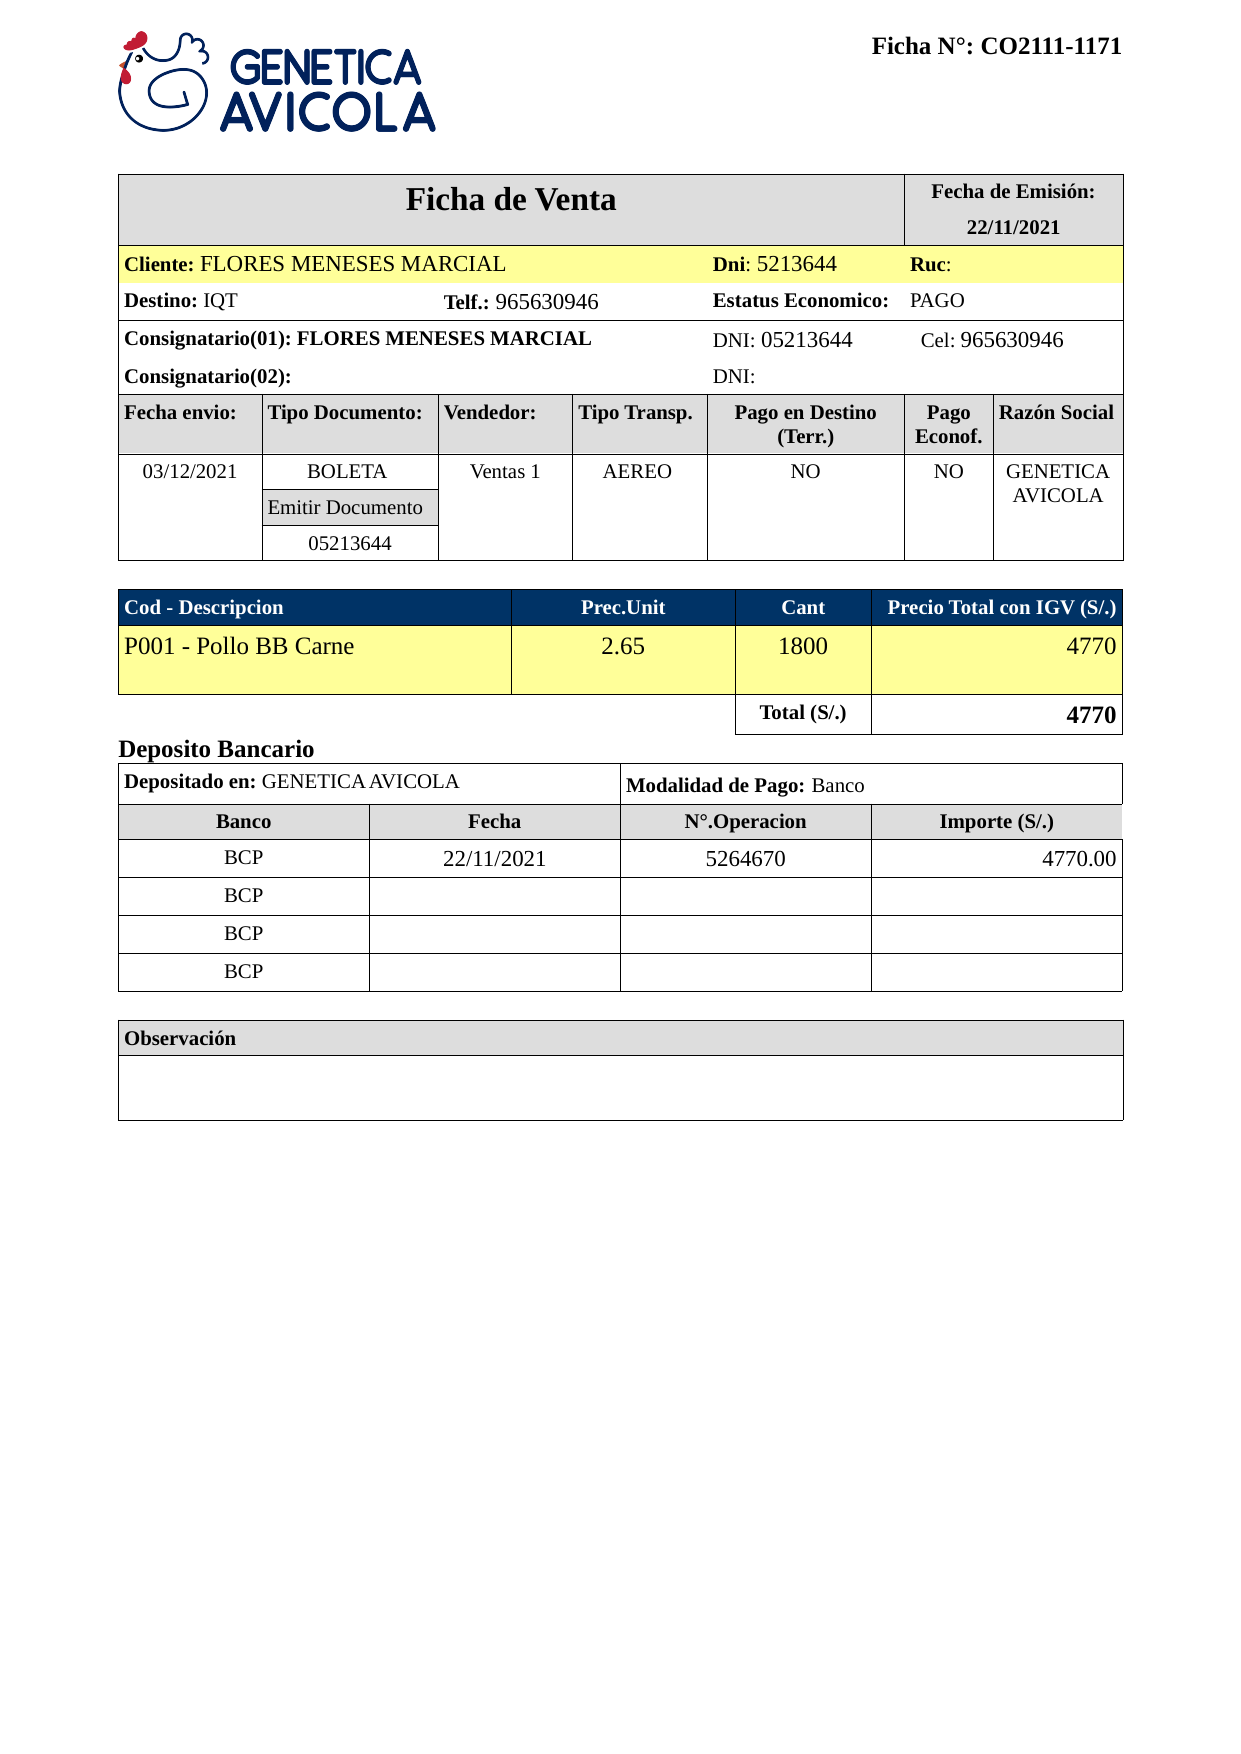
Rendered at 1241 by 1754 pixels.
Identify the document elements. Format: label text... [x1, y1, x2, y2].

table_cell [370, 916, 620, 953]
table_cell [872, 916, 1122, 953]
table_cell DNI: [707, 358, 1123, 394]
table_cell Emitir Documento [263, 490, 438, 525]
table_header Modalidad de Pago: Banco [621, 764, 1122, 803]
table_cell 4770.00 [872, 840, 1122, 877]
table_cell 5264670 [621, 840, 871, 877]
table_cell N°.Operacion [621, 805, 871, 839]
table_cell Pago Econof. [905, 395, 993, 453]
table_cell BCP [119, 916, 369, 953]
table_header Depositado en: GENETICA AVICOLA [119, 764, 620, 803]
table_cell Ruc: [904, 246, 1123, 283]
table_cell 1800 [736, 626, 871, 694]
table_cell [119, 1056, 1123, 1119]
table_cell Tipo Documento: [263, 395, 438, 453]
table_cell Importe (S/.) [872, 805, 1122, 839]
table_cell Cel: 965630946 [915, 321, 1123, 358]
table_header Cant [736, 590, 871, 625]
table_cell BCP [119, 840, 369, 877]
table_cell BCP [119, 878, 369, 915]
table_cell BOLETA [263, 455, 438, 489]
table_cell [370, 954, 620, 991]
table_cell Total (S/.) [736, 695, 871, 734]
table_cell [621, 954, 871, 991]
table_header Fecha de Emisión: [905, 175, 1123, 209]
table_cell [872, 954, 1122, 991]
table_cell Fecha envio: [119, 395, 262, 453]
table_cell [621, 916, 871, 953]
table_cell Razón Social [994, 395, 1123, 453]
table_cell Consignatario(02): [119, 358, 707, 394]
table_cell Vendedor: [439, 395, 572, 453]
table_cell PAGO [904, 283, 1123, 320]
table_cell Ventas 1 [439, 455, 572, 560]
table_cell Estatus Economico: [707, 283, 904, 320]
table_cell Pago en Destino (Terr.) [708, 395, 904, 453]
table_cell Fecha [370, 805, 620, 839]
table_cell 2.65 [512, 626, 735, 694]
table_header Precio Total con IGV (S/.) [872, 590, 1122, 625]
table_cell Banco [119, 805, 369, 839]
table_header Prec.Unit [512, 590, 735, 625]
table_cell GENETICA AVICOLA [994, 455, 1123, 560]
table_cell 22/11/2021 [905, 209, 1123, 245]
table_cell [621, 878, 871, 915]
table_cell NO [708, 455, 904, 560]
table_cell Destino: IQT [119, 283, 438, 320]
table_header Ficha de Venta [119, 175, 904, 245]
table_cell Consignatario(01): FLORES MENESES MARCIAL [119, 321, 707, 358]
table_cell 05213644 [263, 526, 438, 560]
table_cell BCP [119, 954, 369, 991]
table_cell 03/12/2021 [119, 455, 262, 560]
table_header Cod - Descripcion [119, 590, 511, 625]
table_cell [118, 695, 511, 734]
table_cell Cliente: FLORES MENESES MARCIAL [119, 246, 707, 283]
table_cell [511, 695, 735, 734]
table_cell 4770 [872, 626, 1122, 694]
table_cell Dni: 5213644 [707, 246, 904, 283]
table_cell [872, 878, 1122, 915]
table_cell Tipo Transp. [573, 395, 707, 453]
table_cell 4770 [872, 695, 1122, 734]
table_cell NO [905, 455, 993, 560]
text Deposito Bancario [118, 734, 1122, 763]
table_cell DNI: 05213644 [707, 321, 915, 358]
table_cell 22/11/2021 [370, 840, 620, 877]
picture [118, 31, 436, 132]
table_cell Telf.: 965630946 [438, 283, 707, 320]
table_cell P001 - Pollo BB Carne [119, 626, 511, 694]
table_cell AEREO [573, 455, 707, 560]
table_header Observación [119, 1021, 1123, 1055]
table_cell [370, 878, 620, 915]
